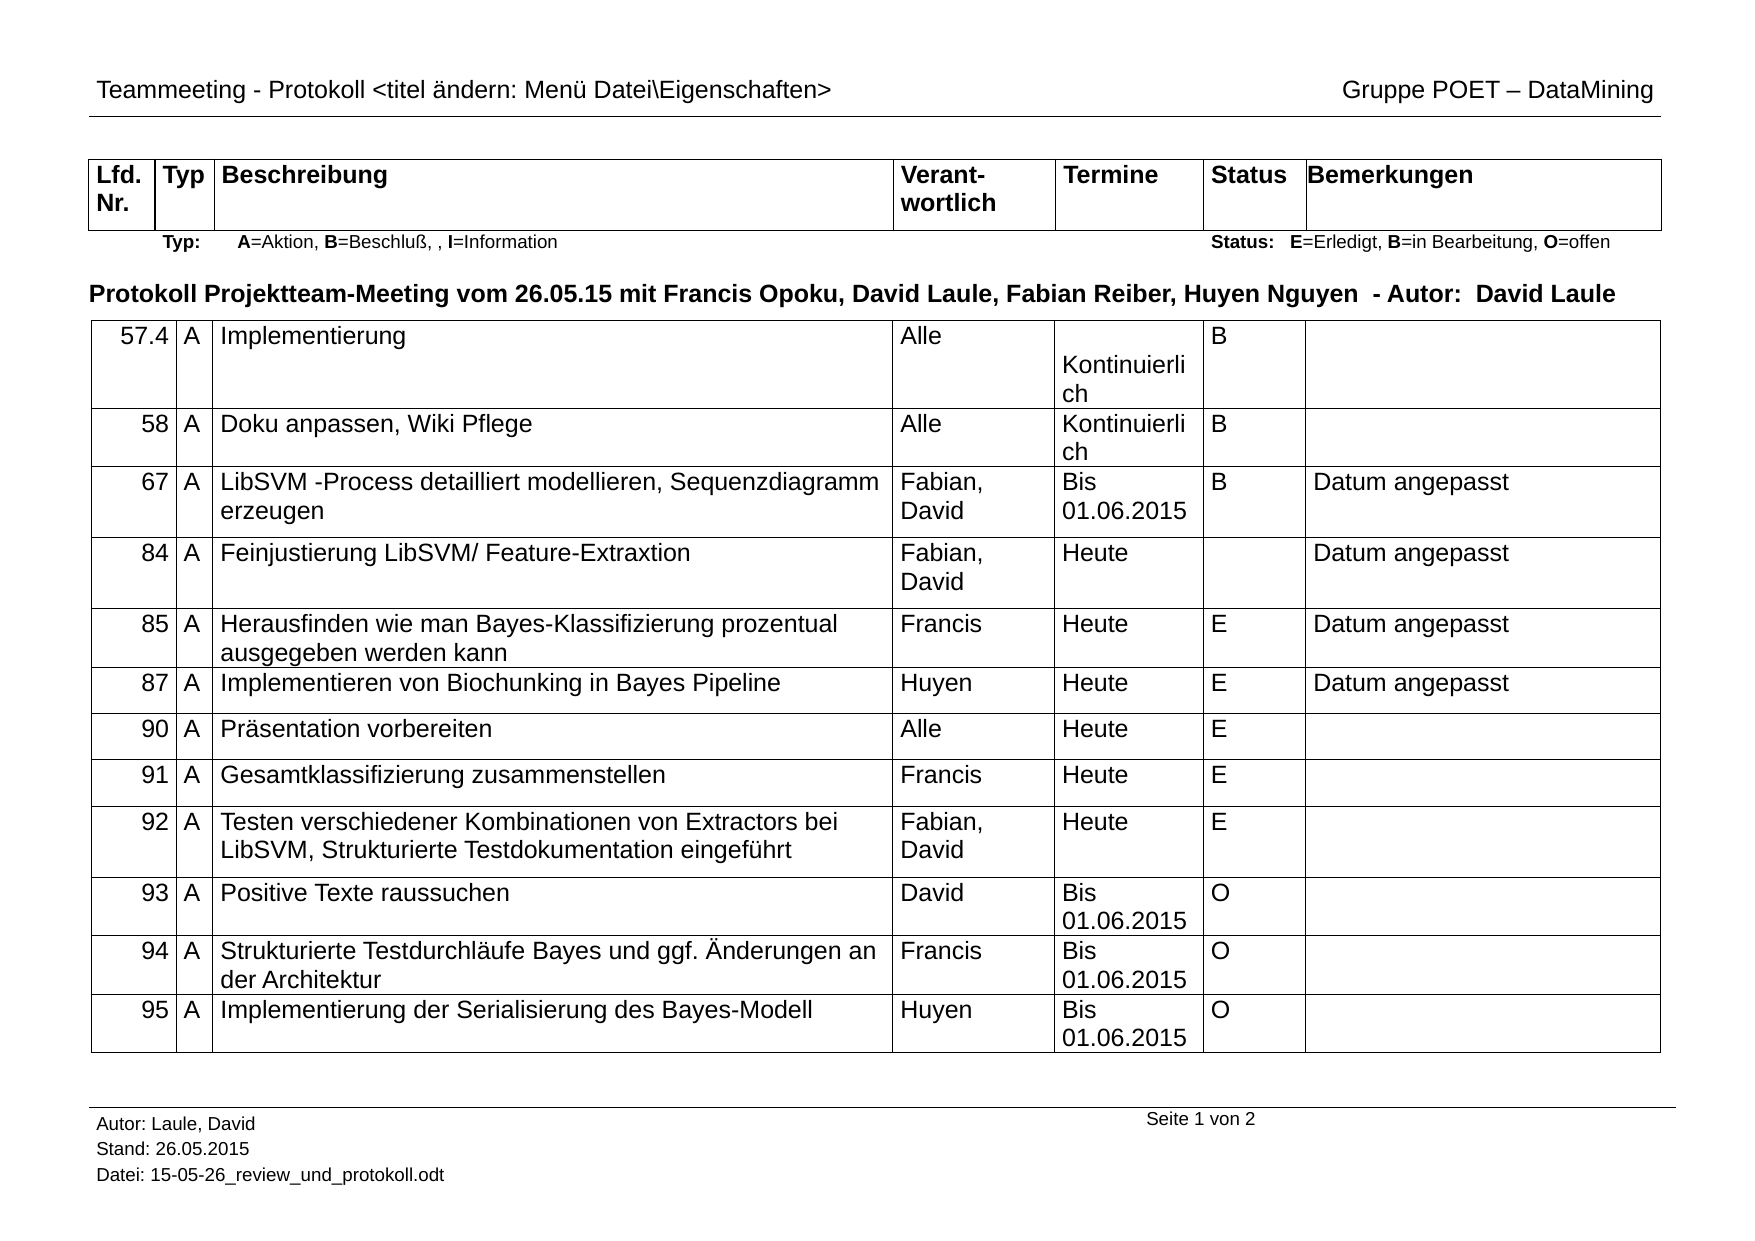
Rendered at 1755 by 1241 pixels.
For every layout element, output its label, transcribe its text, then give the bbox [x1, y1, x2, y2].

table_cell Doku anpassen, Wiki Pflege [213, 409, 892, 466]
table_cell Alle [893, 409, 1054, 466]
table_cell Bis 01.06.2015 [1055, 995, 1203, 1052]
table_cell E [1204, 714, 1305, 759]
table_cell 91 [92, 760, 176, 806]
table_cell 67 [92, 467, 176, 537]
table_cell A [177, 995, 212, 1052]
table_cell A [177, 538, 212, 608]
table_header [1306, 321, 1660, 408]
table_cell Kontinuierlich [1055, 409, 1203, 466]
table_header B [1204, 321, 1305, 408]
table_cell LibSVM -Process detailliert modellieren, Sequenzdiagramm erzeugen [213, 467, 892, 537]
table_cell A [177, 714, 212, 759]
text Protokoll Projektteam-Meeting vom 26.05.15 mit Francis Opoku, David Laule, Fabian Reiber, Huyen Nguyen - Autor: David Laule [89, 279, 1666, 308]
table_cell Herausfinden wie man Bayes-Klassifizierung prozentual ausgegeben werden kann [213, 609, 892, 667]
table_cell A [177, 878, 212, 935]
table_cell E [1204, 807, 1305, 877]
table_cell [1306, 714, 1660, 759]
table_cell O [1204, 995, 1305, 1052]
table_cell Datum angepasst [1306, 668, 1660, 713]
table_cell Bis 01.06.2015 [1055, 936, 1203, 994]
table_cell A [177, 467, 212, 537]
table_cell A [177, 760, 212, 806]
table_cell A [177, 807, 212, 877]
table_cell Fabian, David [893, 467, 1054, 537]
table_cell 87 [92, 668, 176, 713]
table_cell B [1204, 467, 1305, 537]
table_cell Implementierung der Serialisierung des Bayes-Modell [213, 995, 892, 1052]
table_cell 85 [92, 609, 176, 667]
table_cell Huyen [893, 668, 1054, 713]
table_cell O [1204, 936, 1305, 994]
table_cell David [893, 878, 1054, 935]
table_header Alle [893, 321, 1054, 408]
table_cell Fabian, David [893, 538, 1054, 608]
table_cell Feinjustierung LibSVM/ Feature-Extraxtion [213, 538, 892, 608]
table_cell [1306, 878, 1660, 935]
table_cell 84 [92, 538, 176, 608]
table_cell Francis [893, 760, 1054, 806]
table_cell 94 [92, 936, 176, 994]
table_cell A [177, 936, 212, 994]
table_header A [177, 321, 212, 408]
table_cell Positive Texte raussuchen [213, 878, 892, 935]
table_cell Heute [1055, 609, 1203, 667]
table_cell Heute [1055, 807, 1203, 877]
table_cell Datum angepasst [1306, 538, 1660, 608]
table_cell Strukturierte Testdurchläufe Bayes und ggf. Änderungen an der Architektur [213, 936, 892, 994]
table_cell [1306, 760, 1660, 806]
table_cell Fabian, David [893, 807, 1054, 877]
table_cell [1306, 936, 1660, 994]
table_cell [1306, 995, 1660, 1052]
table_cell Datum angepasst [1306, 609, 1660, 667]
table_cell 92 [92, 807, 176, 877]
table_cell E [1204, 668, 1305, 713]
table_cell A [177, 668, 212, 713]
table_cell B [1204, 409, 1305, 466]
table_cell 93 [92, 878, 176, 935]
table_cell Datum angepasst [1306, 467, 1660, 537]
table_cell [1204, 538, 1305, 608]
table_cell Heute [1055, 668, 1203, 713]
table_cell 58 [92, 409, 176, 466]
table_cell [1306, 807, 1660, 877]
table_cell Huyen [893, 995, 1054, 1052]
table_cell Bis 01.06.2015 [1055, 878, 1203, 935]
table_cell Testen verschiedener Kombinationen von Extractors bei LibSVM, Strukturierte Testdokumentation eingeführt [213, 807, 892, 877]
table_cell Gesamtklassifizierung zusammenstellen [213, 760, 892, 806]
table_cell Francis [893, 936, 1054, 994]
table_cell Alle [893, 714, 1054, 759]
table_cell E [1204, 760, 1305, 806]
table_cell Francis [893, 609, 1054, 667]
table_header 57.4 [92, 321, 176, 408]
table_cell Präsentation vorbereiten [213, 714, 892, 759]
table_cell 90 [92, 714, 176, 759]
table_cell E [1204, 609, 1305, 667]
table_cell [1306, 409, 1660, 466]
table_cell Implementieren von Biochunking in Bayes Pipeline [213, 668, 892, 713]
table_cell Heute [1055, 714, 1203, 759]
table_cell O [1204, 878, 1305, 935]
table_cell A [177, 609, 212, 667]
table_cell A [177, 409, 212, 466]
table_header Implementierung [213, 321, 892, 408]
table_header Kontinuierlich [1055, 321, 1203, 408]
table_cell Heute [1055, 538, 1203, 608]
table_cell Bis 01.06.2015 [1055, 467, 1203, 537]
table_cell 95 [92, 995, 176, 1052]
table_cell Heute [1055, 760, 1203, 806]
